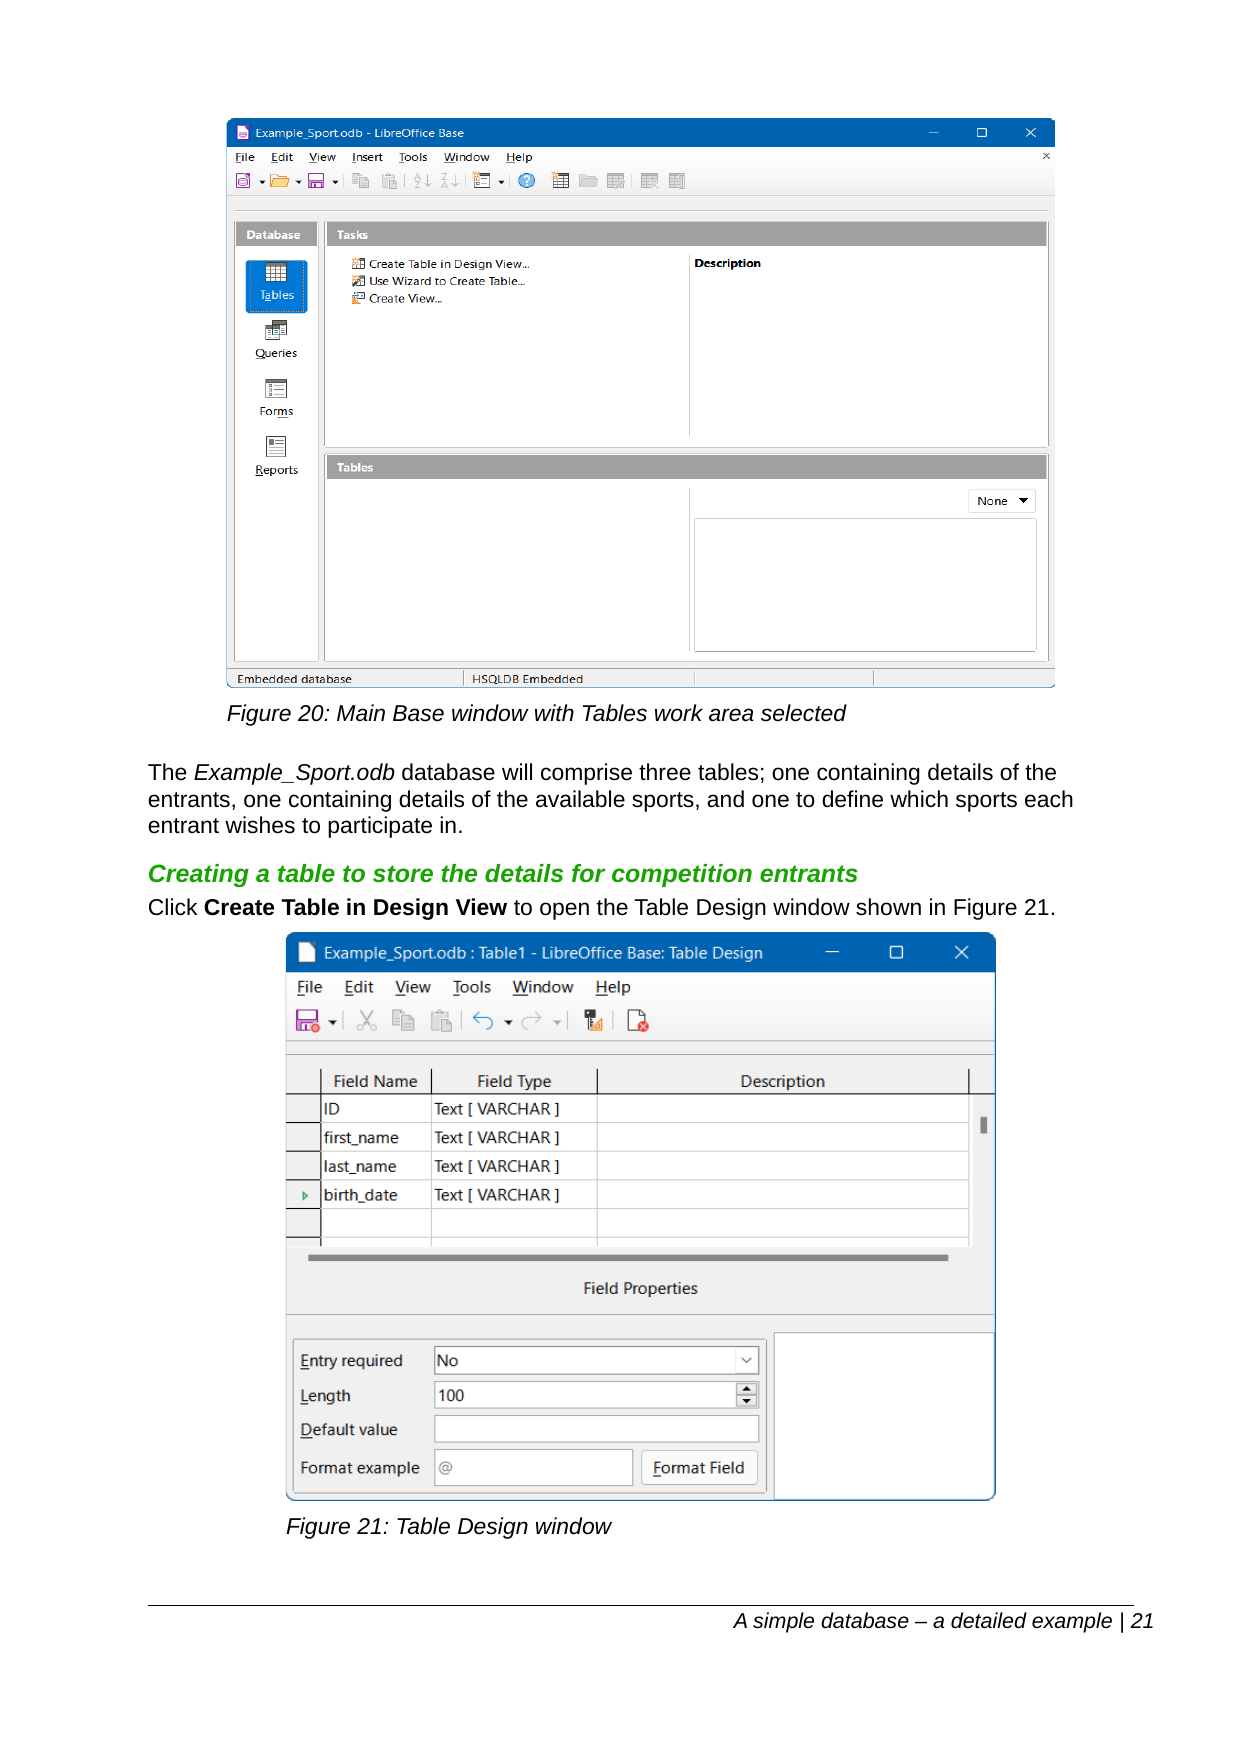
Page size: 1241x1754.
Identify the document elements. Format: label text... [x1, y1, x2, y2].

text Click Create Table in Design View to open the Table Design window shown in Figure 21. [148, 894, 1134, 920]
text Figure 20: Main Base window with Tables work area selected [227, 700, 1055, 726]
text The Example_Sport.odb database will comprise three tables; one containing details of the entrants, one containing details of the available sports, and one to define which sports each entrant wishes to participate in. [148, 759, 1134, 838]
subtitle Creating a table to store the details for competition entrants [148, 859, 1134, 888]
text Figure 21: Table Design window [286, 1513, 996, 1539]
picture [285, 932, 996, 1501]
picture [226, 118, 1055, 688]
